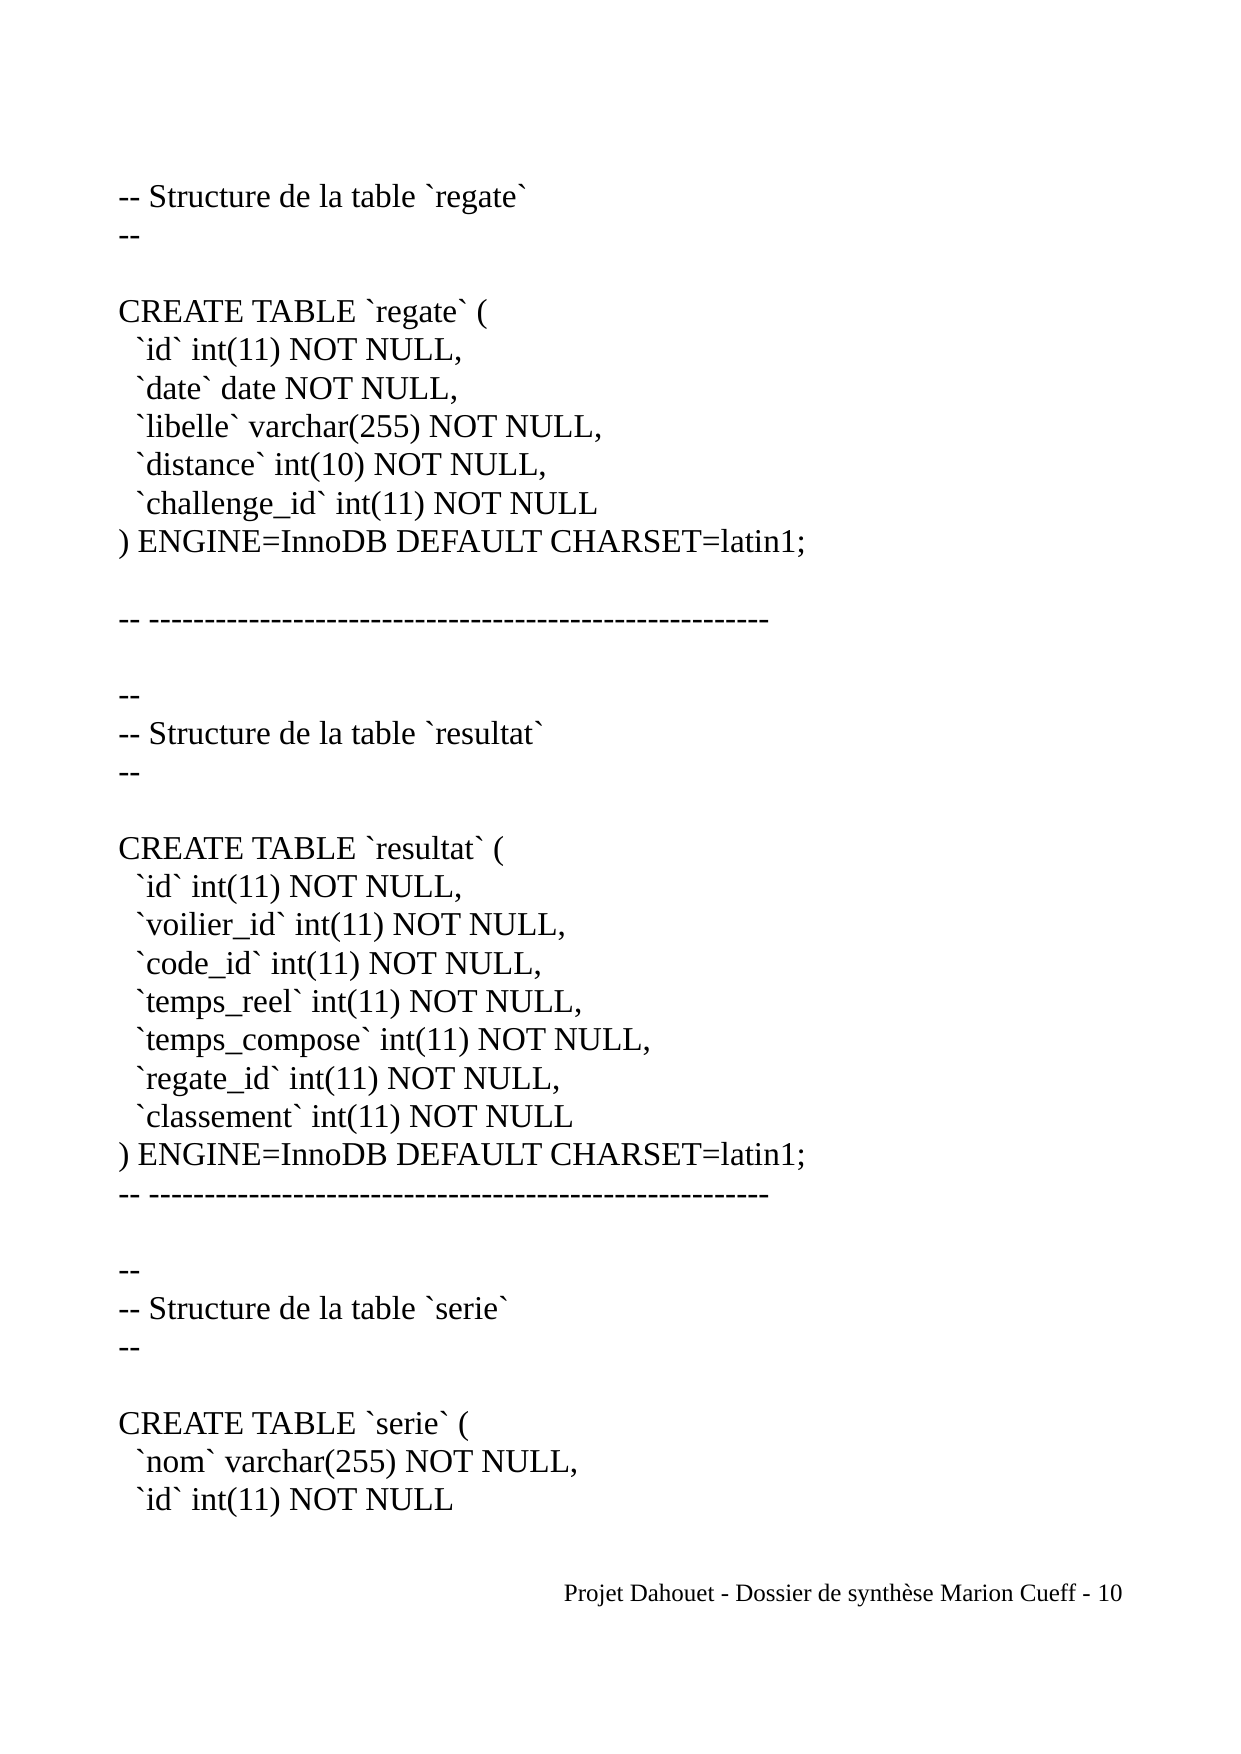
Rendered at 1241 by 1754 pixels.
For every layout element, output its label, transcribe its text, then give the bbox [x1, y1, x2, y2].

text `temps_reel` int(11) NOT NULL, [118, 981, 1122, 1020]
text -- -------------------------------------------------------- [118, 598, 1122, 636]
text `temps_compose` int(11) NOT NULL, [118, 1020, 1122, 1058]
text `code_id` int(11) NOT NULL, [118, 943, 1122, 981]
text `distance` int(10) NOT NULL, [118, 445, 1122, 483]
text -- [118, 751, 1122, 790]
text `id` int(11) NOT NULL [118, 1480, 1122, 1518]
text ) ENGINE=InnoDB DEFAULT CHARSET=latin1; [118, 1135, 1122, 1173]
text `nom` varchar(255) NOT NULL, [118, 1441, 1122, 1480]
text `challenge_id` int(11) NOT NULL [118, 483, 1122, 521]
text CREATE TABLE `resultat` ( [118, 828, 1122, 866]
text -- Structure de la table `regate` [118, 176, 1122, 215]
text ) ENGINE=InnoDB DEFAULT CHARSET=latin1; [118, 521, 1122, 560]
text -- Structure de la table `serie` [118, 1288, 1122, 1326]
text CREATE TABLE `regate` ( [118, 291, 1122, 330]
text `voilier_id` int(11) NOT NULL, [118, 905, 1122, 943]
text -- [118, 215, 1122, 253]
text -- -------------------------------------------------------- [118, 1173, 1122, 1211]
text `date` date NOT NULL, [118, 368, 1122, 406]
text -- [118, 1326, 1122, 1365]
text `id` int(11) NOT NULL, [118, 866, 1122, 905]
text `libelle` varchar(255) NOT NULL, [118, 406, 1122, 445]
text `classement` int(11) NOT NULL [118, 1096, 1122, 1135]
text `id` int(11) NOT NULL, [118, 330, 1122, 368]
text CREATE TABLE `serie` ( [118, 1403, 1122, 1441]
text -- [118, 675, 1122, 713]
text -- Structure de la table `resultat` [118, 713, 1122, 751]
text `regate_id` int(11) NOT NULL, [118, 1058, 1122, 1096]
text -- [118, 1250, 1122, 1288]
